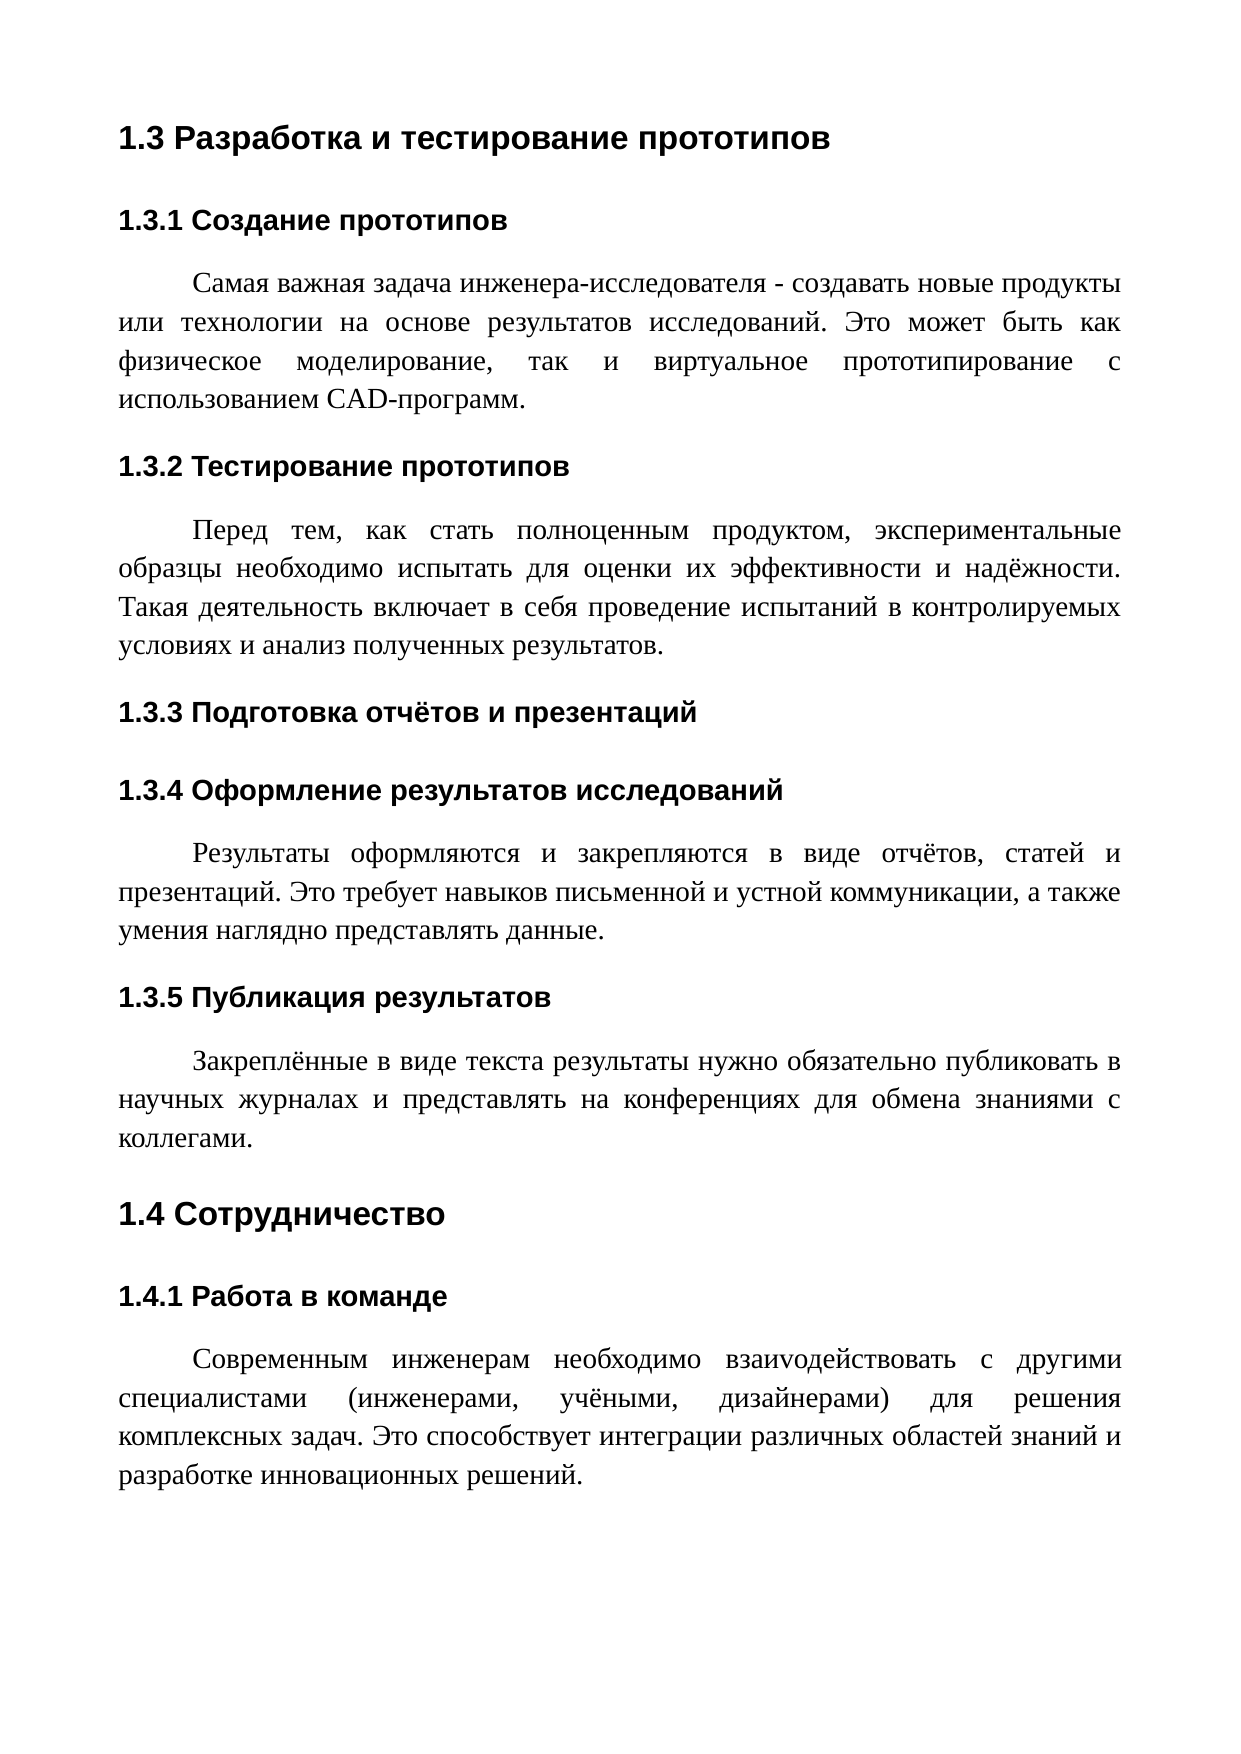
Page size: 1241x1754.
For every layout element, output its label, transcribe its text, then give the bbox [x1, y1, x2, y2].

text Закреплённые в виде текста результаты нужно обязательно публиковать в научных журналах и представлять на конференциях для обмена знаниями с коллегами. [118, 1043, 1122, 1153]
text Самая важная задача инженера-исследователя - создавать новые продукты или технологии на основе результатов исследований. Это может быть как физическое моделирование, так и виртуальное прототипирование с использованием CAD-программ. [118, 266, 1122, 415]
subtitle Публикация результатов [118, 980, 1122, 1014]
subtitle Создание прототипов [118, 203, 1122, 236]
subtitle Оформление результатов исследований [118, 772, 1122, 806]
subtitle Работа в команде [118, 1279, 1122, 1312]
text Результаты оформляются и закрепляются в виде отчётов, статей и презентаций. Это требует навыков письменной и устной коммуникации, а также умения наглядно представлять данные. [118, 835, 1122, 946]
subtitle Сотрудничество [118, 1194, 1122, 1232]
text Современным инженерам необходимо взаиvодействовать с другими специалистами (инженерами, учёными, дизайнерами) для решения комплексных задач. Это способствует интеграции различных областей знаний и разработке инновационных решений. [118, 1341, 1122, 1491]
subtitle Подготовка отчётов и презентаций [118, 695, 1122, 729]
text Перед тем, как стать полноценным продуктом, экспериментальные образцы необходимо испытать для оценки их эффективности и надёжности. Такая деятельность включает в себя проведение испытаний в контролируемых условиях и анализ полученных результатов. [118, 512, 1122, 661]
subtitle Разработка и тестирование прототипов [118, 118, 1122, 157]
subtitle Тестирование прототипов [118, 449, 1122, 482]
